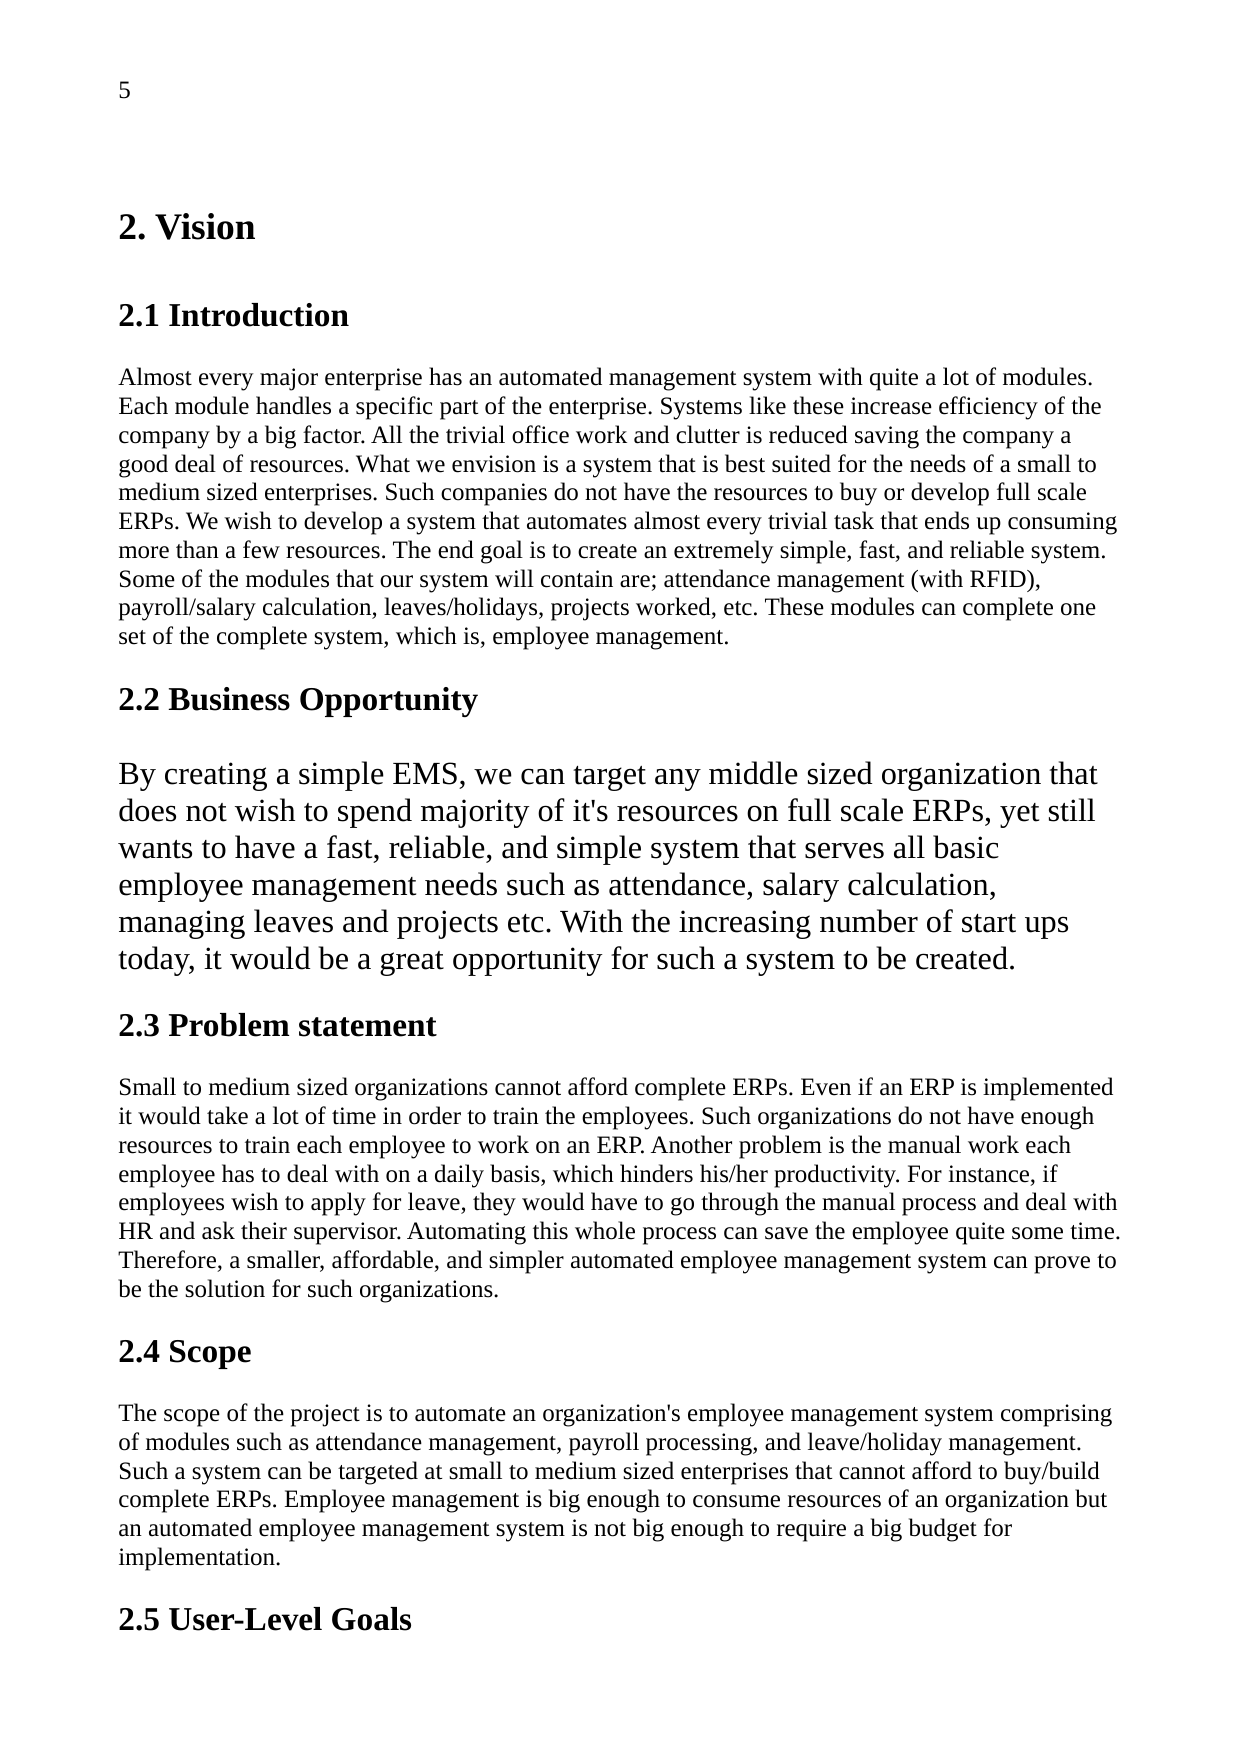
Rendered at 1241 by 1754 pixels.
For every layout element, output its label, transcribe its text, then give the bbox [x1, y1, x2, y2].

text By creating a simple EMS, we can target any middle sized organization that does not wish to spend majority of it's resources on full scale ERPs, yet still wants to have a fast, reliable, and simple system that serves all basic employee management needs such as attendance, salary calculation, managing leaves and projects etc. With the increasing number of start ups today, it would be a great opportunity for such a system to be created. [118, 754, 1122, 977]
text Almost every major enterprise has an automated management system with quite a lot of modules. Each module handles a specific part of the enterprise. Systems like these increase efficiency of the company by a big factor. All the trivial office work and clutter is reduced saving the company a good deal of resources. What we envision is a system that is best suited for the needs of a small to medium sized enterprises. Such companies do not have the resources to buy or develop full scale ERPs. We wish to develop a system that automates almost every trivial task that ends up consuming more than a few resources. The end goal is to create an extremely simple, fast, and reliable system. Some of the modules that our system will contain are; attendance management (with RFID), payroll/salary calculation, leaves/holidays, projects worked, etc. These modules can complete one set of the complete system, which is, employee management. [118, 362, 1122, 650]
text The scope of the project is to automate an organization's employee management system comprising of modules such as attendance management, payroll processing, and leave/holiday management. Such a system can be targeted at small to medium sized enterprises that cannot afford to buy/build complete ERPs. Employee management is big enough to consume resources of an organization but an automated employee management system is not big enough to require a big budget for implementation. [118, 1398, 1122, 1571]
text 2. Vision [118, 204, 1122, 247]
text Small to medium sized organizations cannot afford complete ERPs. Even if an ERP is implemented it would take a lot of time in order to train the employees. Such organizations do not have enough resources to train each employee to work on an ERP. Another problem is the manual work each employee has to deal with on a daily basis, which hinders his/her productivity. For instance, if employees wish to apply for leave, they would have to go through the manual process and deal with HR and ask their supervisor. Automating this whole process can save the employee quite some time. Therefore, a smaller, affordable, and simpler automated employee management system can prove to be the solution for such organizations. [118, 1072, 1122, 1302]
text 2.4 Scope [118, 1331, 1122, 1369]
text 2.3 Problem statement [118, 1005, 1122, 1044]
text 2.1 Introduction [118, 295, 1122, 334]
text 2.2 Business Opportunity [118, 679, 1122, 717]
text 2.5 User-Level Goals [118, 1599, 1122, 1638]
